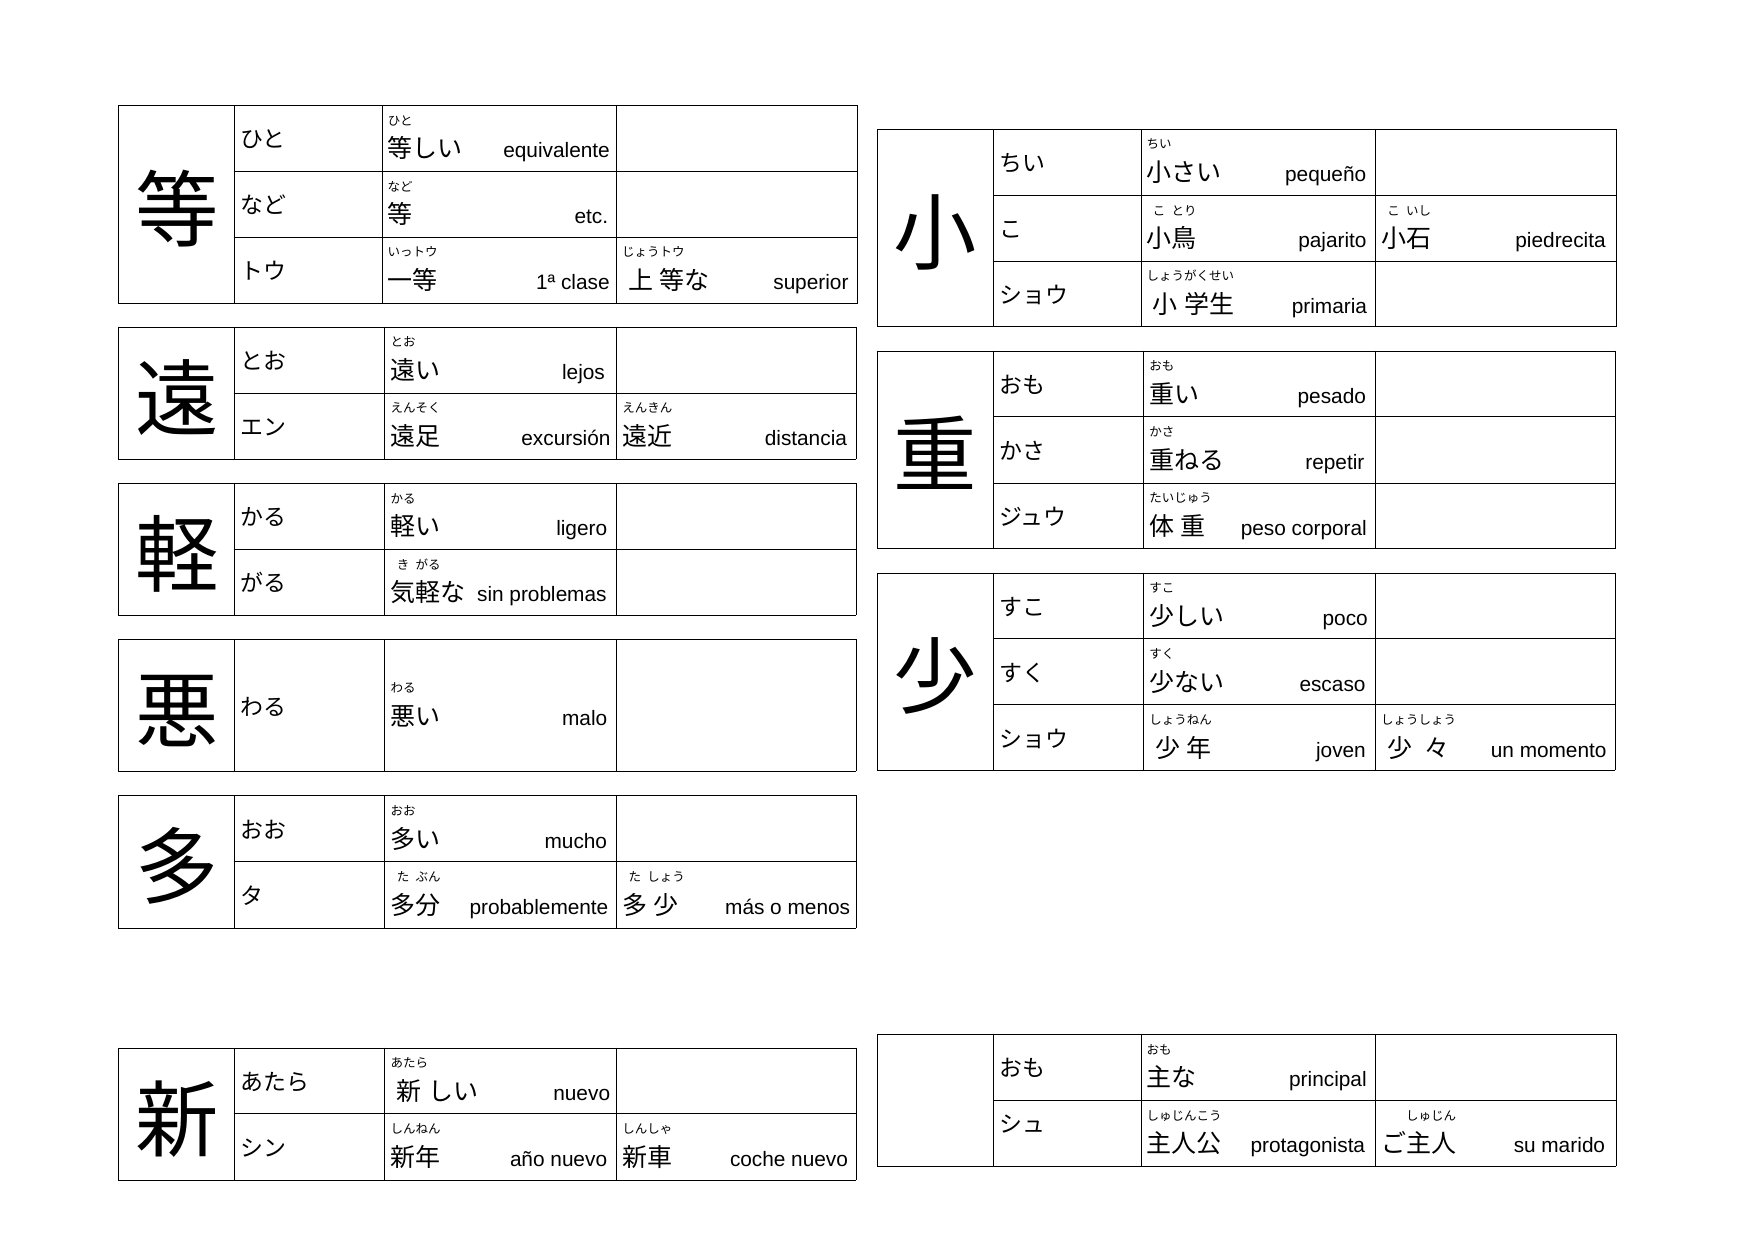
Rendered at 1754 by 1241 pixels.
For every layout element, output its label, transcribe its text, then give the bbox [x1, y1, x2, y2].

table_header 少 [878, 574, 993, 770]
table_header [1376, 352, 1615, 416]
table_header 重 [878, 352, 993, 548]
table_cell 遠えん足そく excursión [385, 394, 616, 459]
table_header [617, 640, 856, 771]
table_cell 新しん年ねん año nuevo [385, 1114, 616, 1179]
table_header 小ちいさい pequeño [1142, 130, 1375, 194]
table_header 軽 [119, 484, 234, 615]
table_cell 重かさねる repetir [1144, 417, 1375, 482]
table_cell 少しょう年ねん joven [1144, 705, 1375, 770]
table_cell [1376, 639, 1615, 704]
table_cell 等など etc. [383, 172, 616, 237]
table_header 主 [878, 1035, 993, 1166]
table_header 少すこしい poco [1144, 574, 1375, 638]
table_header [617, 106, 857, 171]
table_header わる [235, 640, 384, 771]
table_header 遠 [119, 328, 234, 459]
table_header 多おおい mucho [385, 796, 616, 861]
table_header ちい [994, 130, 1141, 194]
table_header かる [235, 484, 384, 549]
table_cell 多た少しょう más o menos [617, 862, 856, 927]
table_cell 小しょう学がく生せい primaria [1142, 262, 1375, 326]
table_header とお [235, 328, 384, 392]
table_header [617, 328, 856, 392]
table_cell 小こ鳥とり pajarito [1142, 196, 1375, 261]
table_cell ジュウ [994, 484, 1143, 548]
table_cell シン [235, 1114, 384, 1179]
table_header 悪わるい malo [385, 640, 616, 771]
table_header [617, 484, 856, 549]
table_header あたら [235, 1049, 384, 1113]
table_header 等ひとしい equivalente [383, 106, 616, 171]
table_header 主おもな principal [1142, 1035, 1375, 1100]
table_header おも [994, 1035, 1141, 1100]
table_header 等 [119, 106, 234, 302]
table_header 小 [878, 130, 993, 326]
table_header おお [235, 796, 384, 861]
table_header おも [994, 352, 1143, 416]
table_header 悪 [119, 640, 234, 771]
table_cell 小こ石いし piedrecita [1376, 196, 1616, 261]
table_cell すく [994, 639, 1143, 704]
table_header 新 [119, 1049, 234, 1179]
table_header [617, 796, 856, 861]
table_cell [1376, 262, 1616, 326]
table_header すこ [994, 574, 1143, 638]
table_cell 新しん車しゃ coche nuevo [617, 1114, 856, 1179]
table_header 軽かるい ligero [385, 484, 616, 549]
table_cell シュ [994, 1101, 1141, 1166]
table_cell ショウ [994, 705, 1143, 770]
table_header 遠とおい lejos [385, 328, 616, 392]
table_cell 上じょう等トウな superior [617, 238, 857, 302]
table_header [1376, 1035, 1616, 1100]
table_cell [1376, 484, 1615, 548]
table_cell [617, 172, 857, 237]
table_cell トウ [235, 238, 382, 302]
table_cell 体たい重じゅう peso corporal [1144, 484, 1375, 548]
table_cell ショウ [994, 262, 1141, 326]
table_cell など [235, 172, 382, 237]
table_cell ご主しゅ人じん su marido [1376, 1101, 1616, 1166]
table_header [1376, 574, 1615, 638]
table_cell 少すくない escaso [1144, 639, 1375, 704]
table_cell 少しょう々しょう un momento [1376, 705, 1615, 770]
table_header 多 [119, 796, 234, 927]
table_cell エン [235, 394, 384, 459]
table_cell がる [235, 550, 384, 615]
table_header [617, 1049, 856, 1113]
table_cell [617, 550, 856, 615]
table_cell [1376, 417, 1615, 482]
table_header [1376, 130, 1616, 194]
table_cell 一いっ等トウ 1ª clase [383, 238, 616, 302]
table_cell タ [235, 862, 384, 927]
table_cell 主しゅ人じん公こう protagonista [1142, 1101, 1375, 1166]
table_header 重おもい pesado [1144, 352, 1375, 416]
table_cell こ [994, 196, 1141, 261]
table_cell 遠えん近きん distancia [617, 394, 856, 459]
table_header ひと [235, 106, 382, 171]
table_header 新あたらしい nuevo [385, 1049, 616, 1113]
table_cell かさ [994, 417, 1143, 482]
table_cell 多た分ぶん probablemente [385, 862, 616, 927]
table_cell 気き軽がるな sin problemas [385, 550, 616, 615]
